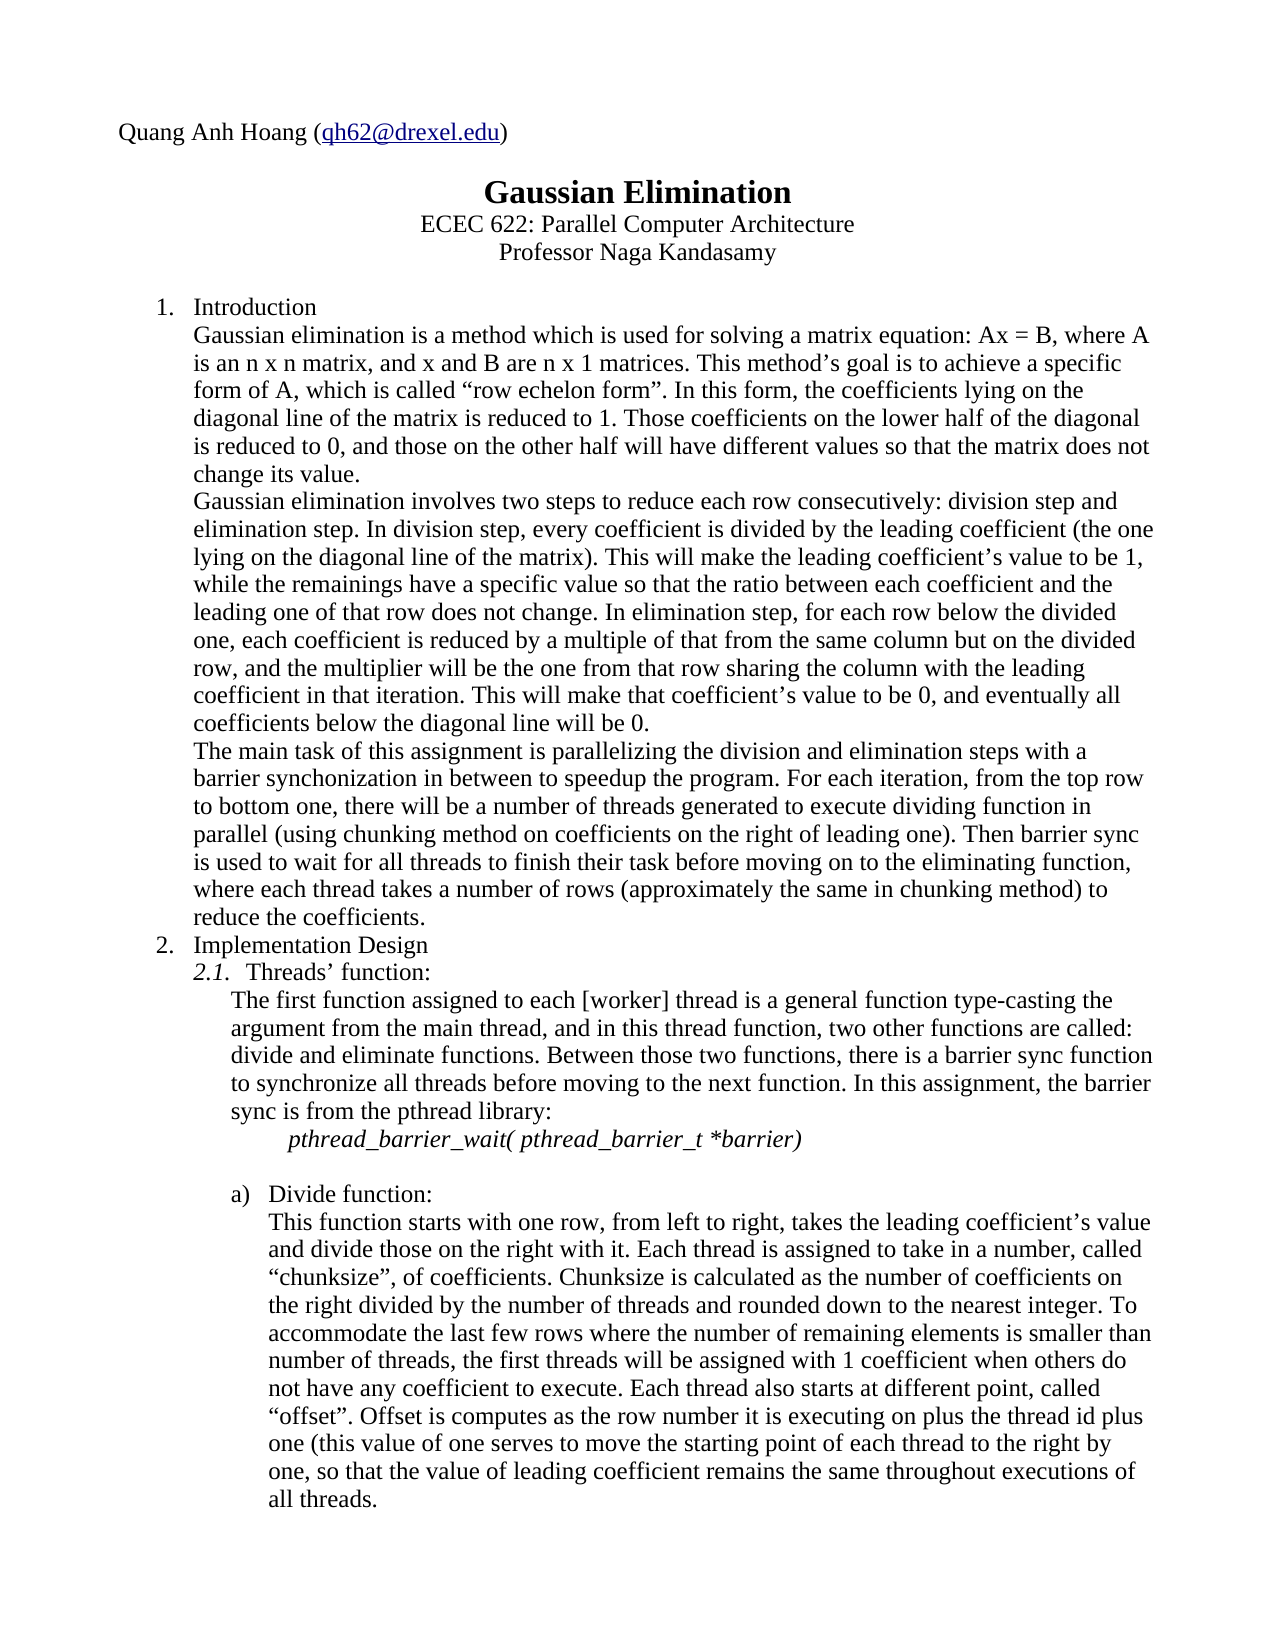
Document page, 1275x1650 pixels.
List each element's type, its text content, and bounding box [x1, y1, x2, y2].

text Quang Anh Hoang (qh62@drexel.edu) [118, 118, 1157, 173]
text ECEC 622: Parallel Computer Architecture [118, 210, 1157, 238]
list Implementation Design [156, 931, 1157, 958]
list Introduction Gaussian elimination is a method which is used for solving a matrix equation: Ax = B, where A is an n x n matrix, and x and B are n x 1 matrices. This method’s goal is to achieve a specific form of A, which is called “row echelon form”. In this form, the coefficients lying on the diagonal line of the matrix is reduced to 1. Those coefficients on the lower half of the diagonal is reduced to 0, and those on the other half will have different values so that the matrix does not change its value. Gaussian elimination involves two steps to reduce each row consecutively: division step and elimination step. In division step, every coefficient is divided by the leading coefficient (the one lying on the diagonal line of the matrix). This will make the leading coefficient’s value to be 1, while the remainings have a specific value so that the ratio between each coefficient and the leading one of that row does not change. In elimination step, for each row below the divided one, each coefficient is reduced by a multiple of that from the same column but on the divided row, and the multiplier will be the one from that row sharing the column with the leading coefficient in that iteration. This will make that coefficient’s value to be 0, and eventually all coefficients below the diagonal line will be 0. The main task of this assignment is parallelizing the division and elimination steps with a barrier synchonization in between to speedup the program. For each iteration, from the top row to bottom one, there will be a number of threads generated to execute dividing function in parallel (using chunking method on coefficients on the right of leading one). Then barrier sync is used to wait for all threads to finish their task before moving on to the eliminating function, where each thread takes a number of rows (approximately the same in chunking method) to reduce the coefficients. [156, 293, 1157, 931]
list Divide function: This function starts with one row, from left to right, takes the leading coefficient’s value and divide those on the right with it. Each thread is assigned to take in a number, called “chunksize”, of coefficients. Chunksize is calculated as the number of coefficients on the right divided by the number of threads and rounded down to the nearest integer. To accommodate the last few rows where the number of remaining elements is smaller than number of threads, the first threads will be assigned with 1 coefficient when others do not have any coefficient to execute. Each thread also starts at different point, called “offset”. Offset is computes as the row number it is executing on plus the thread id plus one (this value of one serves to move the starting point of each thread to the right by one, so that the value of leading coefficient remains the same throughout executions of all threads. [231, 1180, 1157, 1513]
text Professor Naga Kandasamy [118, 238, 1157, 266]
text Gaussian Elimination [118, 173, 1157, 210]
list Threads’ function: The first function assigned to each [worker] thread is a general function type-casting the argument from the main thread, and in this thread function, two other functions are called: divide and eliminate functions. Between those two functions, there is a barrier sync function to synchronize all threads before moving to the next function. In this assignment, the barrier sync is from the pthread library: pthread_barrier_wait( pthread_barrier_t *barrier) [193, 958, 1157, 1180]
